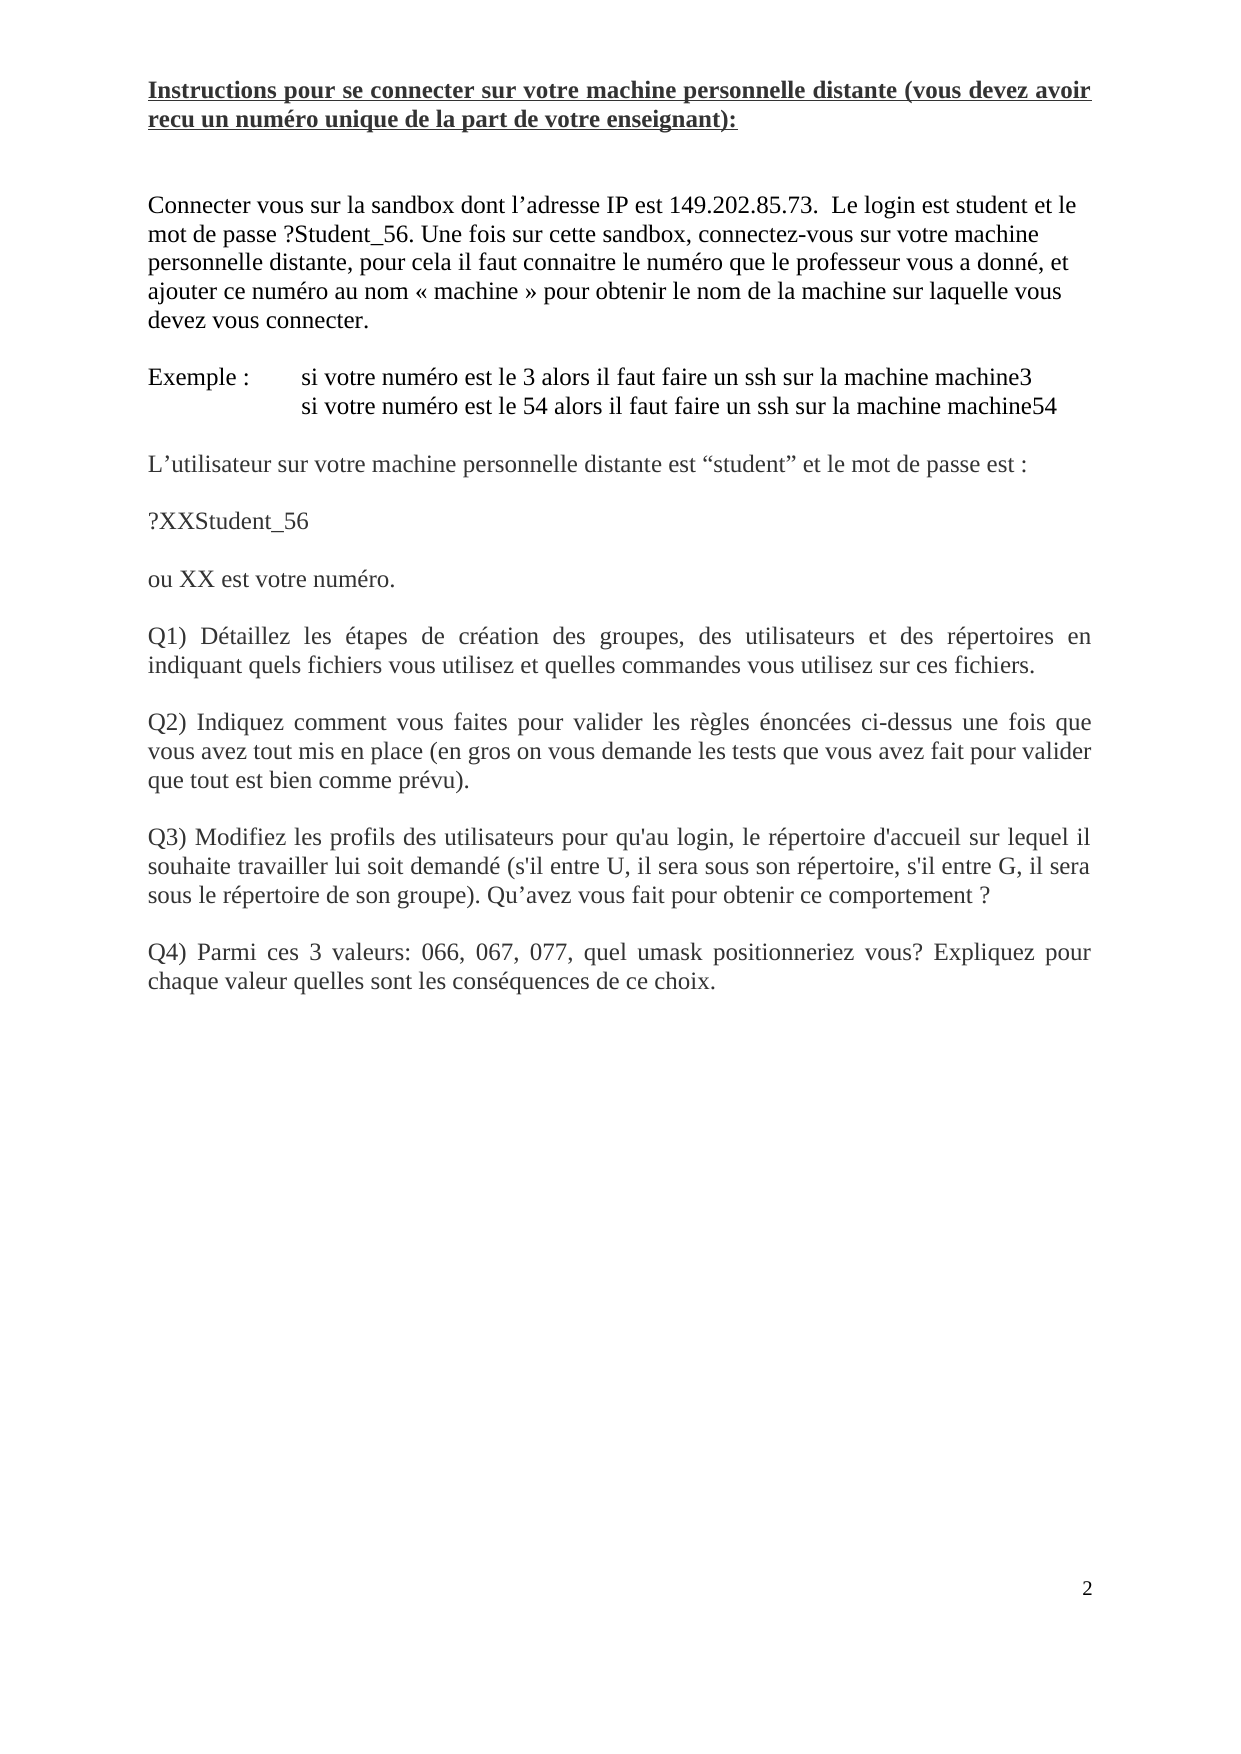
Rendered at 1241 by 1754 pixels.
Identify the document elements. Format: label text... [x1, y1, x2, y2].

text si votre numéro est le 54 alors il faut faire un ssh sur la machine machine54 [148, 391, 1092, 420]
text L’utilisateur sur votre machine personnelle distante est “student” et le mot de passe est : [148, 449, 1092, 477]
text ?XXStudent_56 [148, 506, 1092, 535]
text Instructions pour se connecter sur votre machine personnelle distante (vous devez avoir [148, 75, 1092, 100]
text ou XX est votre numéro. [148, 564, 1092, 592]
text Connecter vous sur la sandbox dont l’adresse IP est 149.202.85.73. Le login est student et le mot de passe ?Student_56. Une fois sur cette sandbox, connectez-vous sur votre machine personnelle distante, pour cela il faut connaitre le numéro que le professeur vous a donné, et ajouter ce numéro au nom « machine » pour obtenir le nom de la machine sur laquelle vous devez vous connecter. [148, 190, 1092, 334]
text Q1) Détaillez les étapes de création des groupes, des utilisateurs et des répertoires en indiquant quels fichiers vous utilisez et quelles commandes vous utilisez sur ces fichiers. [148, 621, 1092, 679]
text Q4) Parmi ces 3 valeurs: 066, 067, 077, quel umask positionneriez vous? Expliquez pour chaque valeur quelles sont les conséquences de ce choix. [148, 937, 1092, 995]
text recu un numéro unique de la part de votre enseignant): [148, 101, 1092, 132]
text Exemple : si votre numéro est le 3 alors il faut faire un ssh sur la machine machine3 [148, 362, 1092, 391]
text Q3) Modifiez les profils des utilisateurs pour qu'au login, le répertoire d'accueil sur lequel il souhaite travailler lui soit demandé (s'il entre U, il sera sous son répertoire, s'il entre G, il sera sous le répertoire de son groupe). Qu’avez vous fait pour obtenir ce comportement ? [148, 822, 1092, 909]
text Q2) Indiquez comment vous faites pour valider les règles énoncées ci-dessus une fois que vous avez tout mis en place (en gros on vous demande les tests que vous avez fait pour valider que tout est bien comme prévu). [148, 707, 1092, 794]
